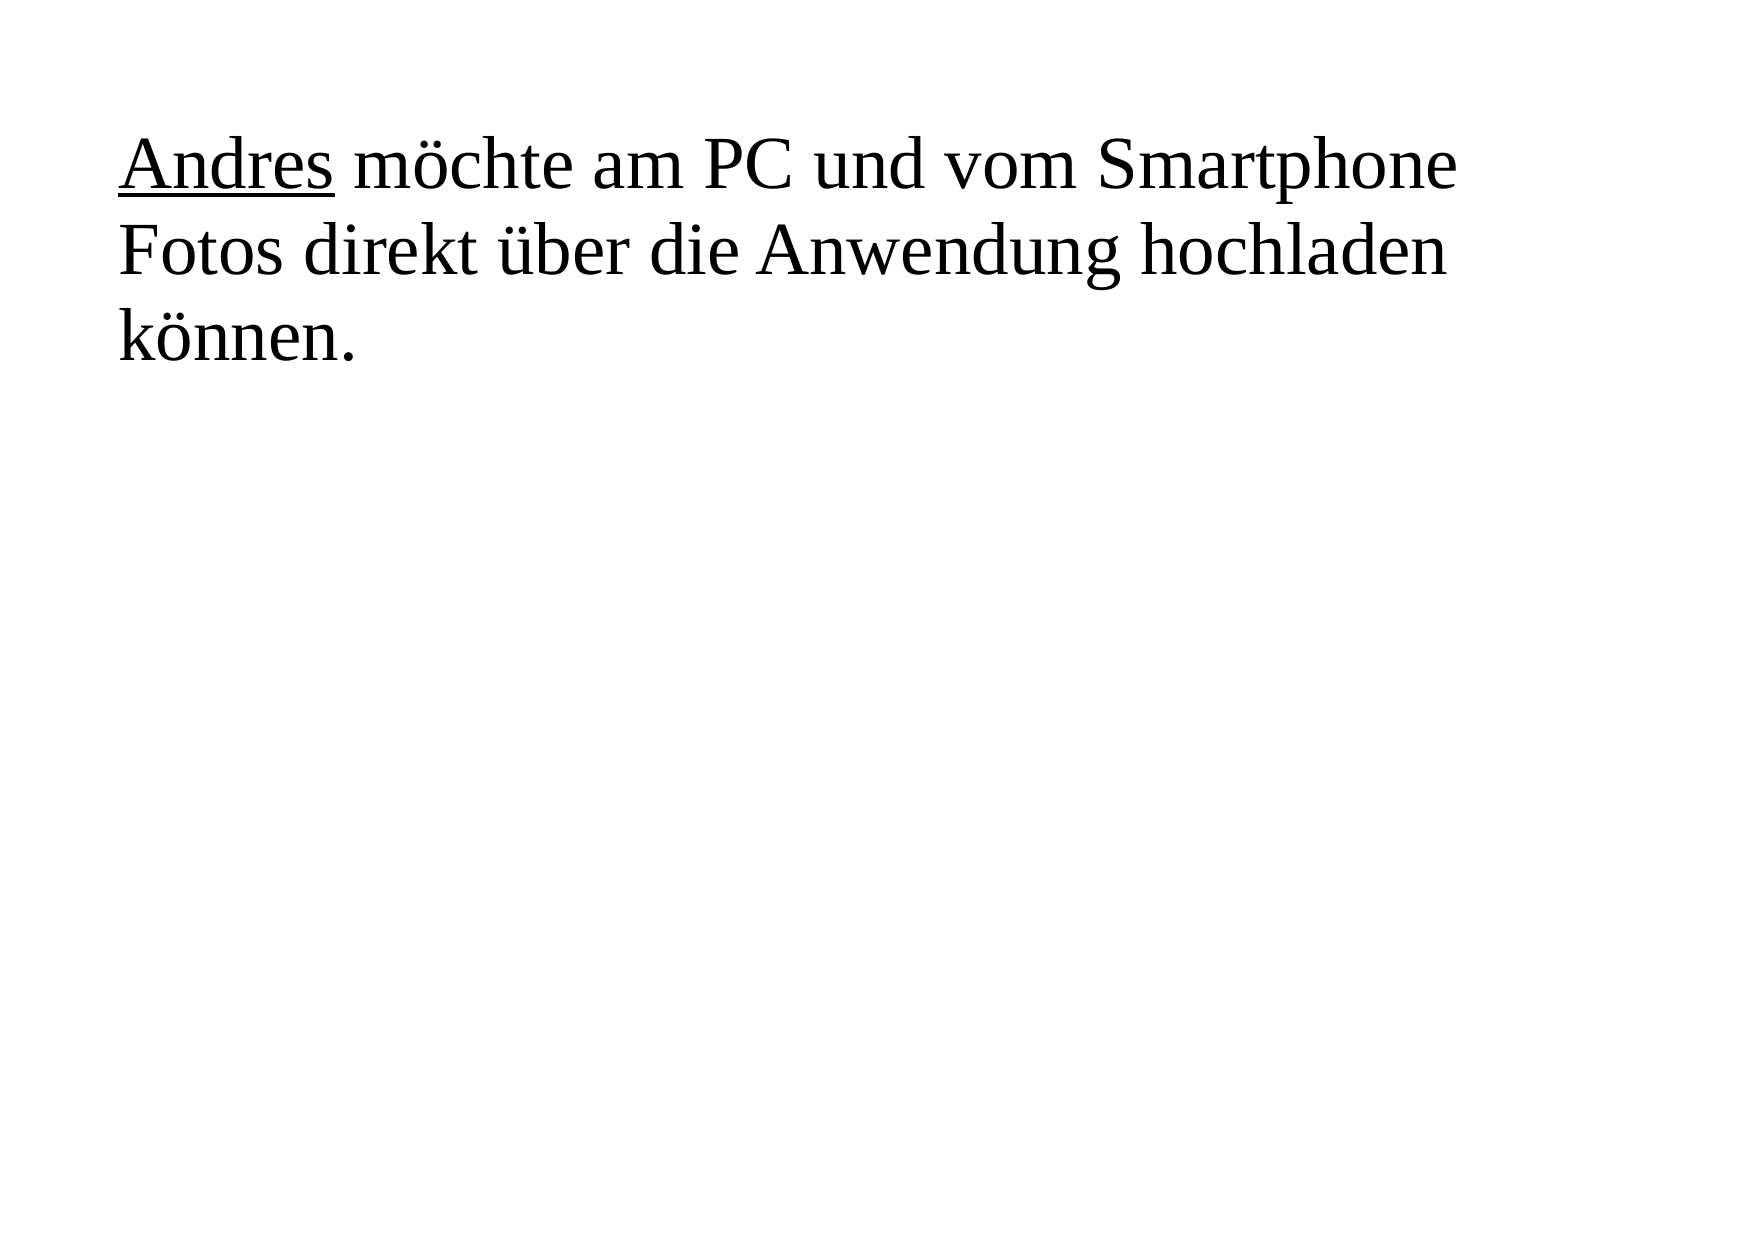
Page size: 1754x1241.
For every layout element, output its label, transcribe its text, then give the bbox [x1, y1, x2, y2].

text Andres möchte am PC und vom Smartphone Fotos direkt über die Anwendung hochladen können. [118, 118, 1636, 377]
